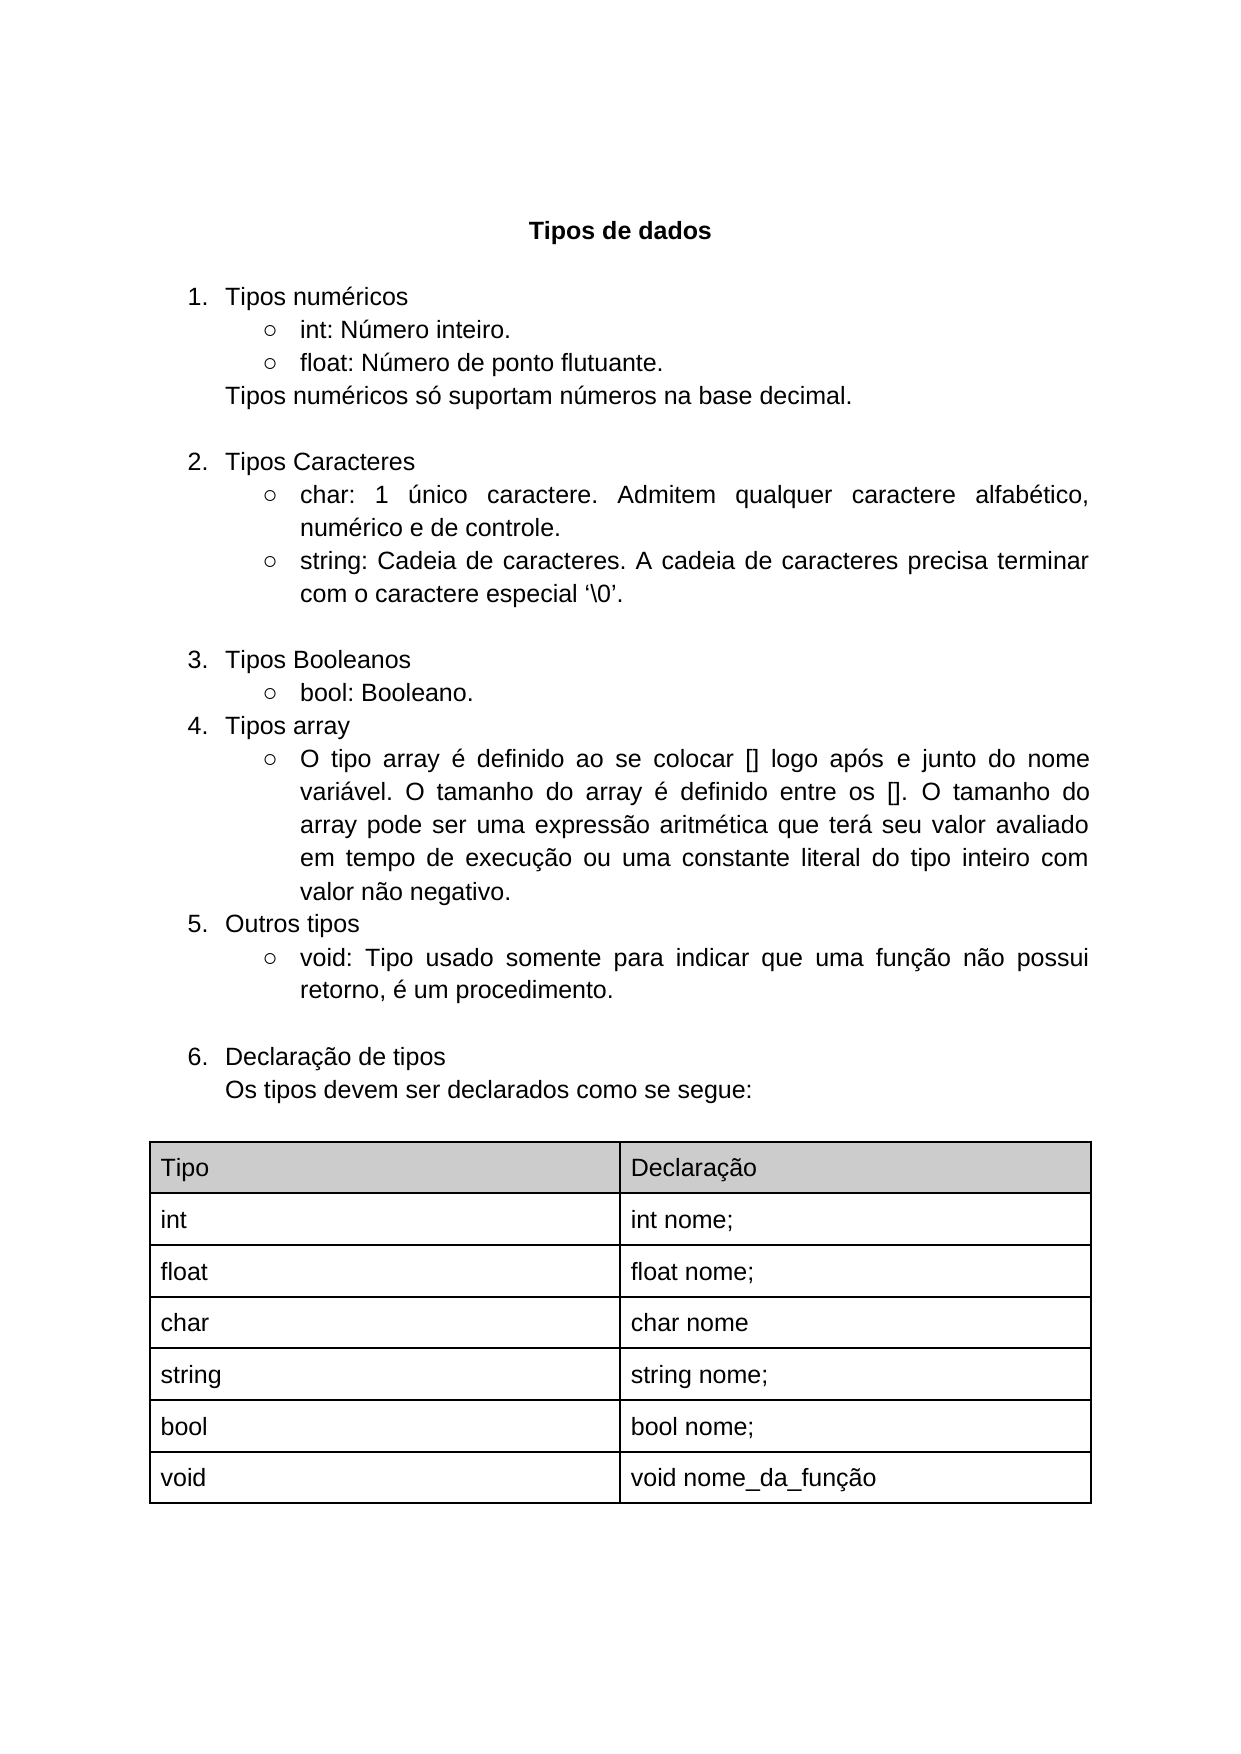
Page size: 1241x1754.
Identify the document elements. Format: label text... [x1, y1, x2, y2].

text Tipos de dados [150, 216, 1090, 245]
table_cell string nome; [621, 1349, 1090, 1399]
text Os tipos devem ser declarados como se segue: [225, 1074, 1090, 1103]
table_cell char nome [621, 1298, 1090, 1347]
table_cell void [151, 1453, 619, 1502]
table_cell int [151, 1194, 619, 1244]
list Outros tipos [187, 909, 1090, 938]
list void: Tipo usado somente para indicar que uma função não possui retorno, é um procedimento. [262, 942, 1090, 1004]
table_cell string [151, 1349, 619, 1399]
table_cell bool nome; [621, 1401, 1090, 1451]
table_cell void nome_da_função [621, 1453, 1090, 1502]
list bool: Booleano. [262, 678, 1090, 707]
list O tipo array é definido ao se colocar [] logo após e junto do nome variável. O tamanho do array é definido entre os []. O tamanho do array pode ser uma expressão aritmética que terá seu valor avaliado em tempo de execução ou uma constante literal do tipo inteiro com valor não negativo. [262, 744, 1090, 905]
list float: Número de ponto flutuante. [262, 348, 1090, 377]
list char: 1 único caractere. Admitem qualquer caractere alfabético, numérico e de controle. [262, 480, 1090, 542]
list Declaração de tipos [187, 1042, 1090, 1070]
list Tipos Caracteres [187, 447, 1090, 476]
table_header Declaração [621, 1143, 1090, 1192]
table_cell int nome; [621, 1194, 1090, 1244]
list Tipos Booleanos [187, 645, 1090, 674]
table_cell float nome; [621, 1246, 1090, 1296]
text Tipos numéricos só suportam números na base decimal. [150, 381, 1090, 410]
list Tipos numéricos [187, 282, 1090, 311]
list Tipos array [187, 711, 1090, 740]
table_cell char [151, 1298, 619, 1347]
list int: Número inteiro. [262, 315, 1090, 344]
table_header Tipo [151, 1143, 619, 1192]
table_cell bool [151, 1401, 619, 1451]
list string: Cadeia de caracteres. A cadeia de caracteres precisa terminar com o caractere especial ‘\0’. [262, 546, 1090, 608]
table_cell float [151, 1246, 619, 1296]
